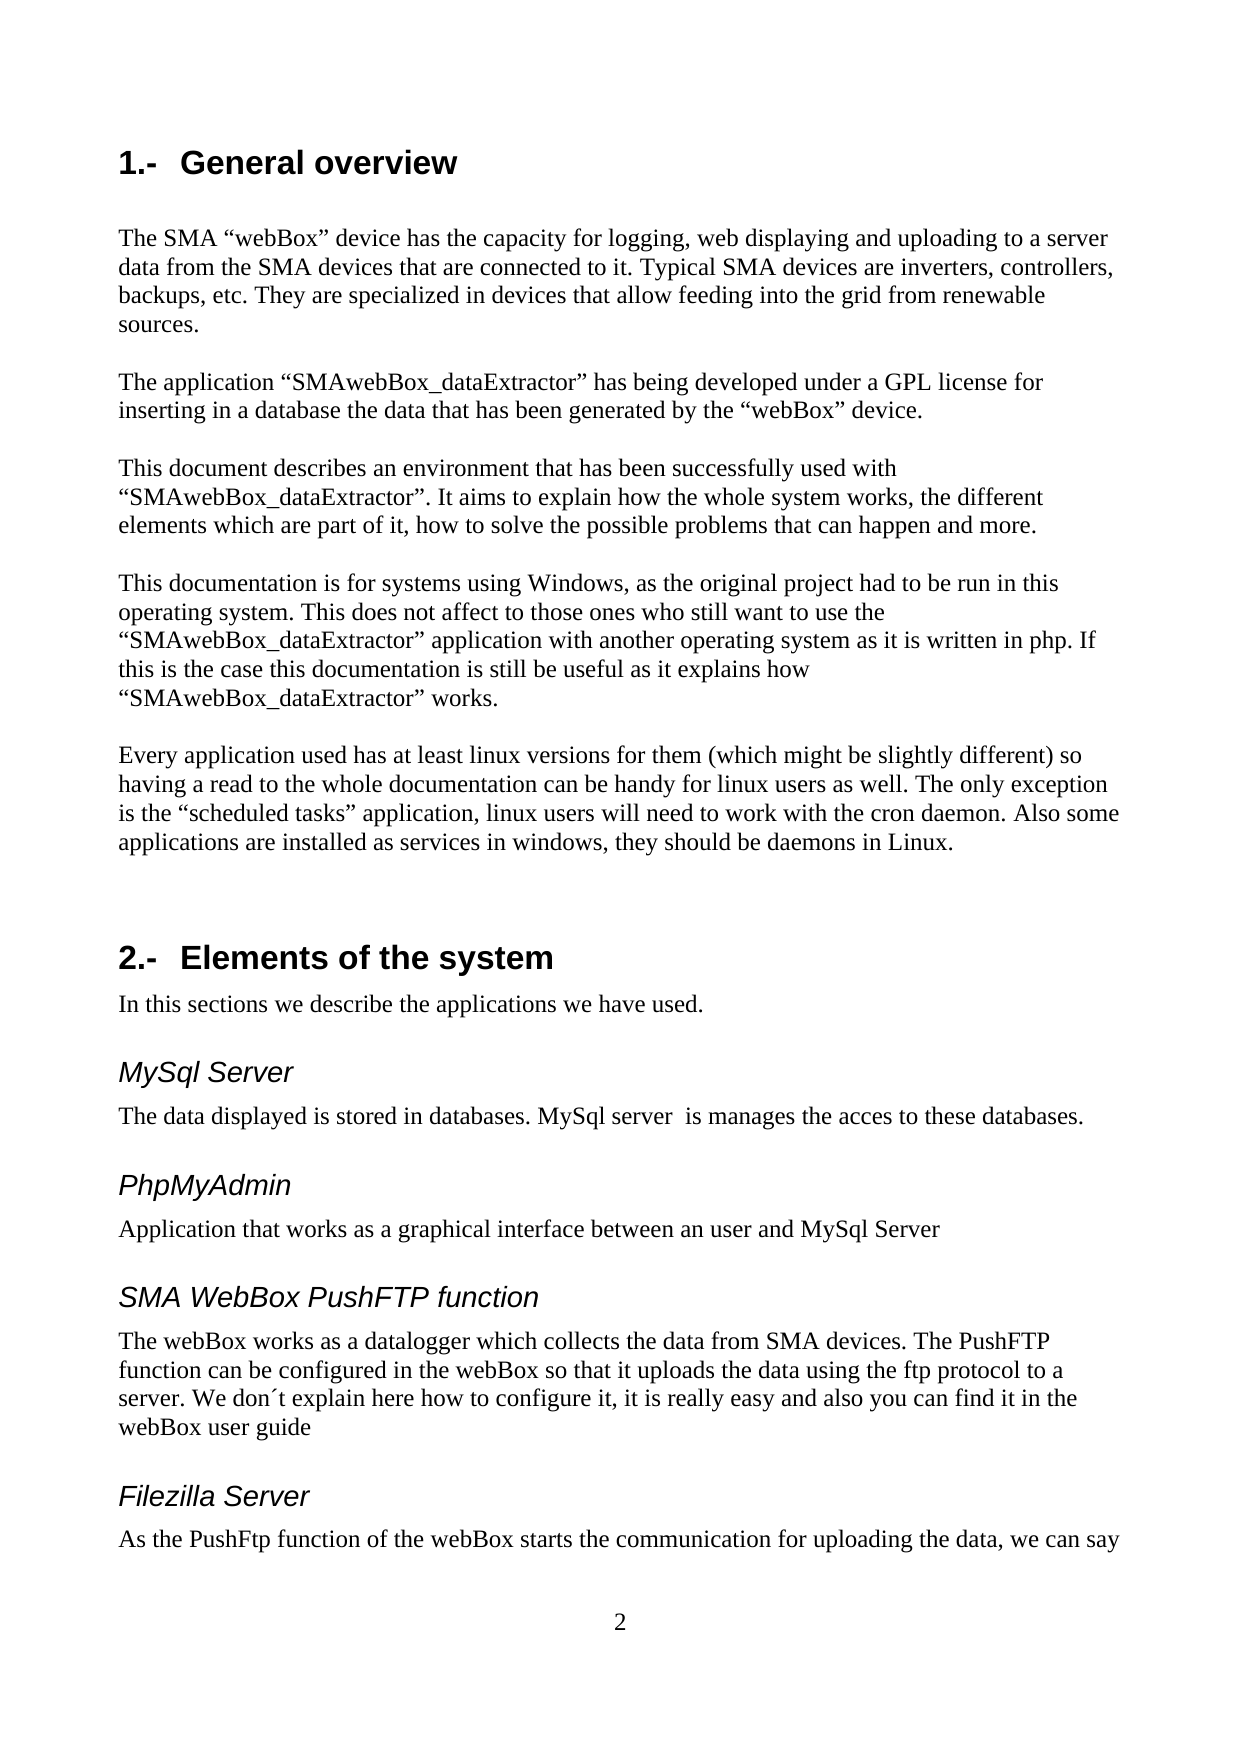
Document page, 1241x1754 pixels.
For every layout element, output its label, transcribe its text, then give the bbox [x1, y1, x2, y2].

text In this sections we describe the applications we have used. [118, 989, 1122, 1018]
text Application that works as a graphical interface between an user and MySql Server [118, 1214, 1122, 1242]
subtitle PhpMyAdmin [118, 1168, 1122, 1201]
subtitle Filezilla Server [118, 1478, 1122, 1512]
subtitle Elements of the system [118, 938, 1122, 977]
text This documentation is for systems using Windows, as the original project had to be run in this operating system. This does not affect to those ones who still want to use the “SMAwebBox_dataExtractor” application with another operating system as it is written in php. If this is the case this documentation is still be useful as it explains how “SMAwebBox_dataExtractor” works. [118, 568, 1122, 712]
subtitle SMA WebBox PushFTP function [118, 1280, 1122, 1313]
text The webBox works as a datalogger which collects the data from SMA devices. The PushFTP function can be configured in the webBox so that it uploads the data using the ftp protocol to a server. We don´t explain here how to configure it, it is really easy and also you can find it in the webBox user guide [118, 1326, 1122, 1441]
subtitle MySql Server [118, 1055, 1122, 1089]
text The data displayed is stored in databases. MySql server is manages the acces to these databases. [118, 1101, 1122, 1130]
text This document describes an environment that has been successfully used with “SMAwebBox_dataExtractor”. It aims to explain how the whole system works, the different elements which are part of it, how to solve the possible problems that can happen and more. [118, 453, 1122, 539]
text Every application used has at least linux versions for them (which might be slightly different) so having a read to the whole documentation can be handy for linux users as well. The only exception is the “scheduled tasks” application, linux users will need to work with the cron daemon. Also some applications are installed as services in windows, they should be daemons in Linux. [118, 741, 1122, 856]
subtitle General overview [118, 143, 1122, 182]
text The application “SMAwebBox_dataExtractor” has being developed under a GPL license for inserting in a database the data that has been generated by the “webBox” device. [118, 367, 1122, 424]
text The SMA “webBox” device has the capacity for logging, web displaying and uploading to a server data from the SMA devices that are connected to it. Typical SMA devices are inverters, controllers, backups, etc. They are specialized in devices that allow feeding into the grid from renewable sources. [118, 223, 1122, 338]
text As the PushFtp function of the webBox starts the communication for uploading the data, we can say [118, 1524, 1122, 1553]
